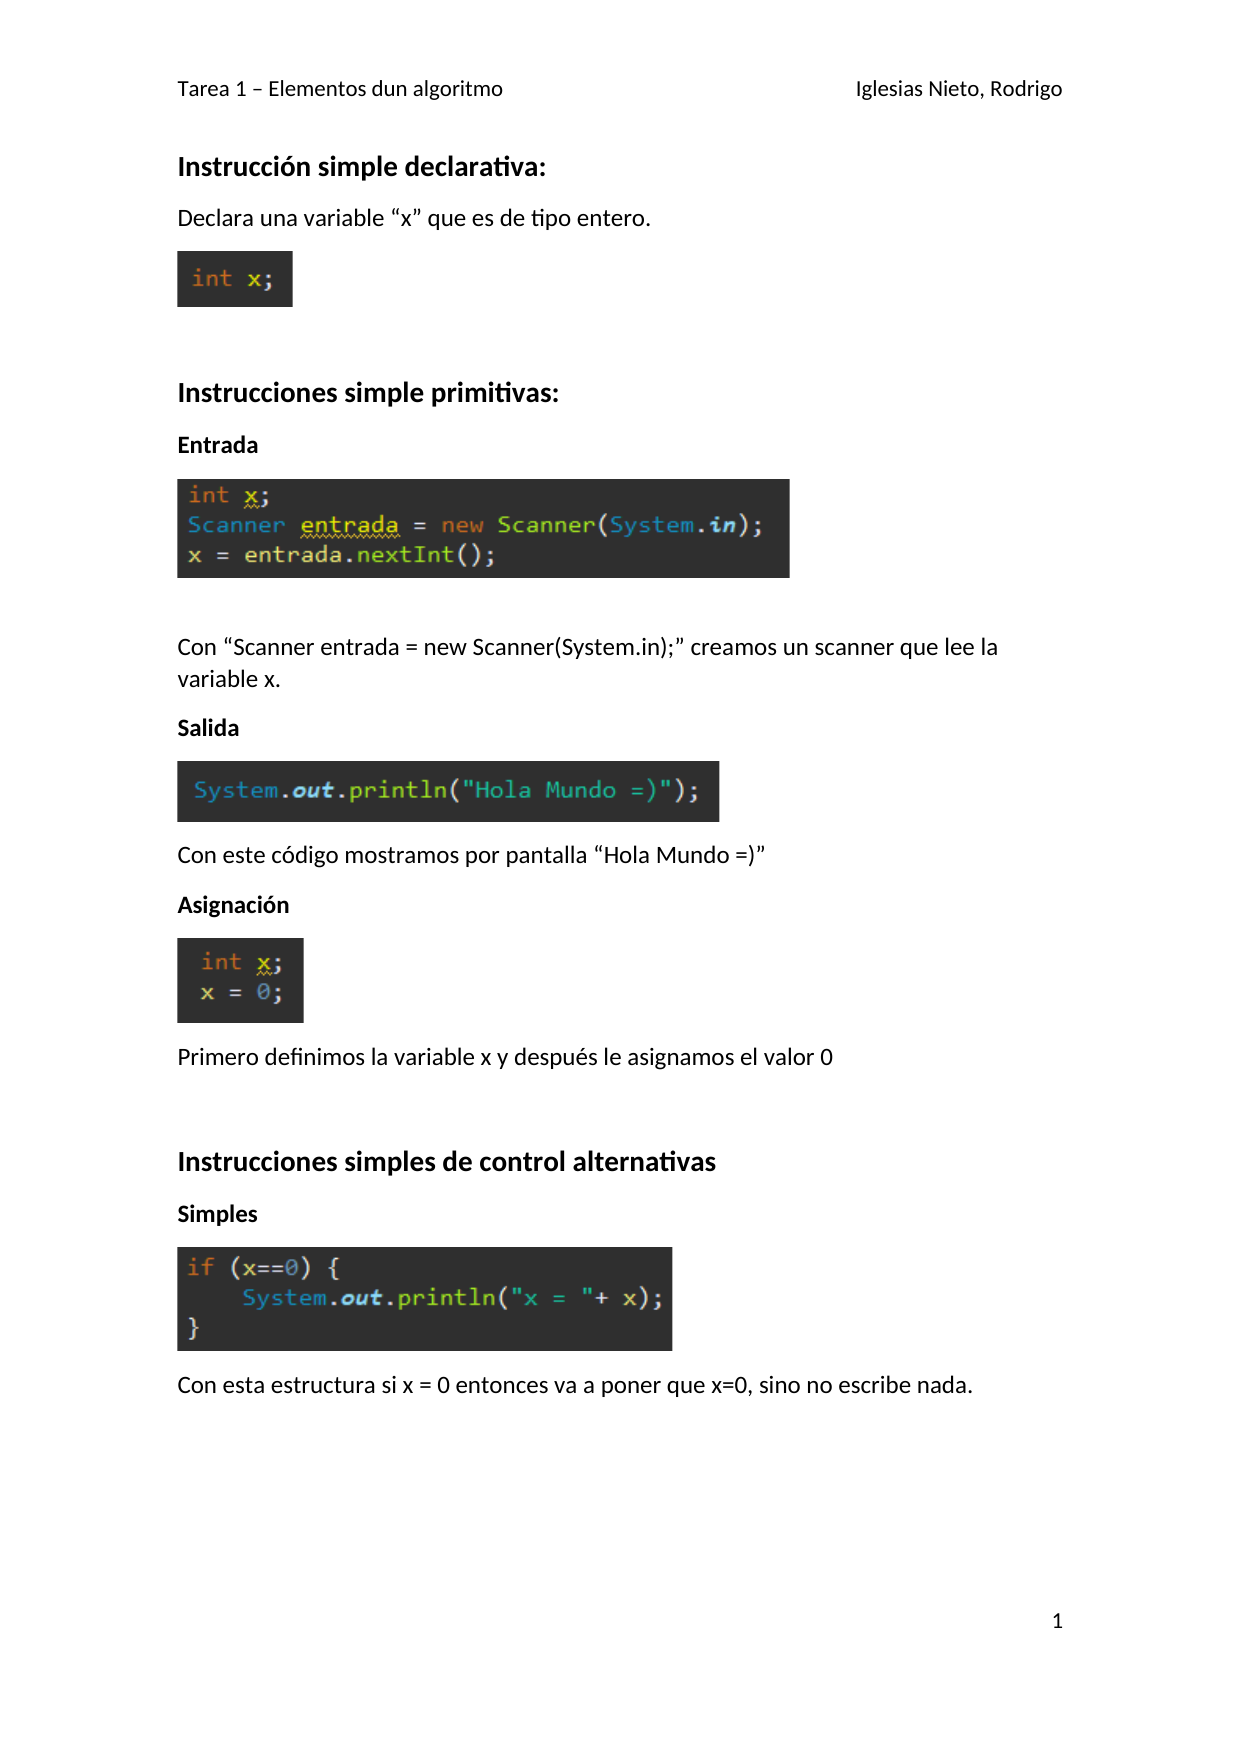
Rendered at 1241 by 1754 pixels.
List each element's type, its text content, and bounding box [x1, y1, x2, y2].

text Instrucción simple declarativa: [177, 148, 1063, 183]
text Con esta estructura si x = 0 entonces va a poner que x=0, sino no escribe nada. [177, 1369, 1063, 1399]
text Con este código mostramos por pantalla “Hola Mundo =)” [177, 840, 1063, 870]
text Primero definimos la variable x y después le asignamos el valor 0 [177, 1041, 1063, 1072]
text Con “Scanner entrada = new Scanner(System.in);” creamos un scanner que lee la variable x. [177, 631, 1063, 694]
text Instrucciones simples de control alternativas [177, 1143, 1063, 1179]
text Salida [177, 712, 1063, 743]
text Simples [177, 1198, 1063, 1229]
text Declara una variable “x” que es de tipo entero. [177, 202, 1063, 233]
text Instrucciones simple primitivas: [177, 374, 1063, 410]
text Entrada [177, 429, 1063, 459]
text Asignación [177, 889, 1063, 919]
